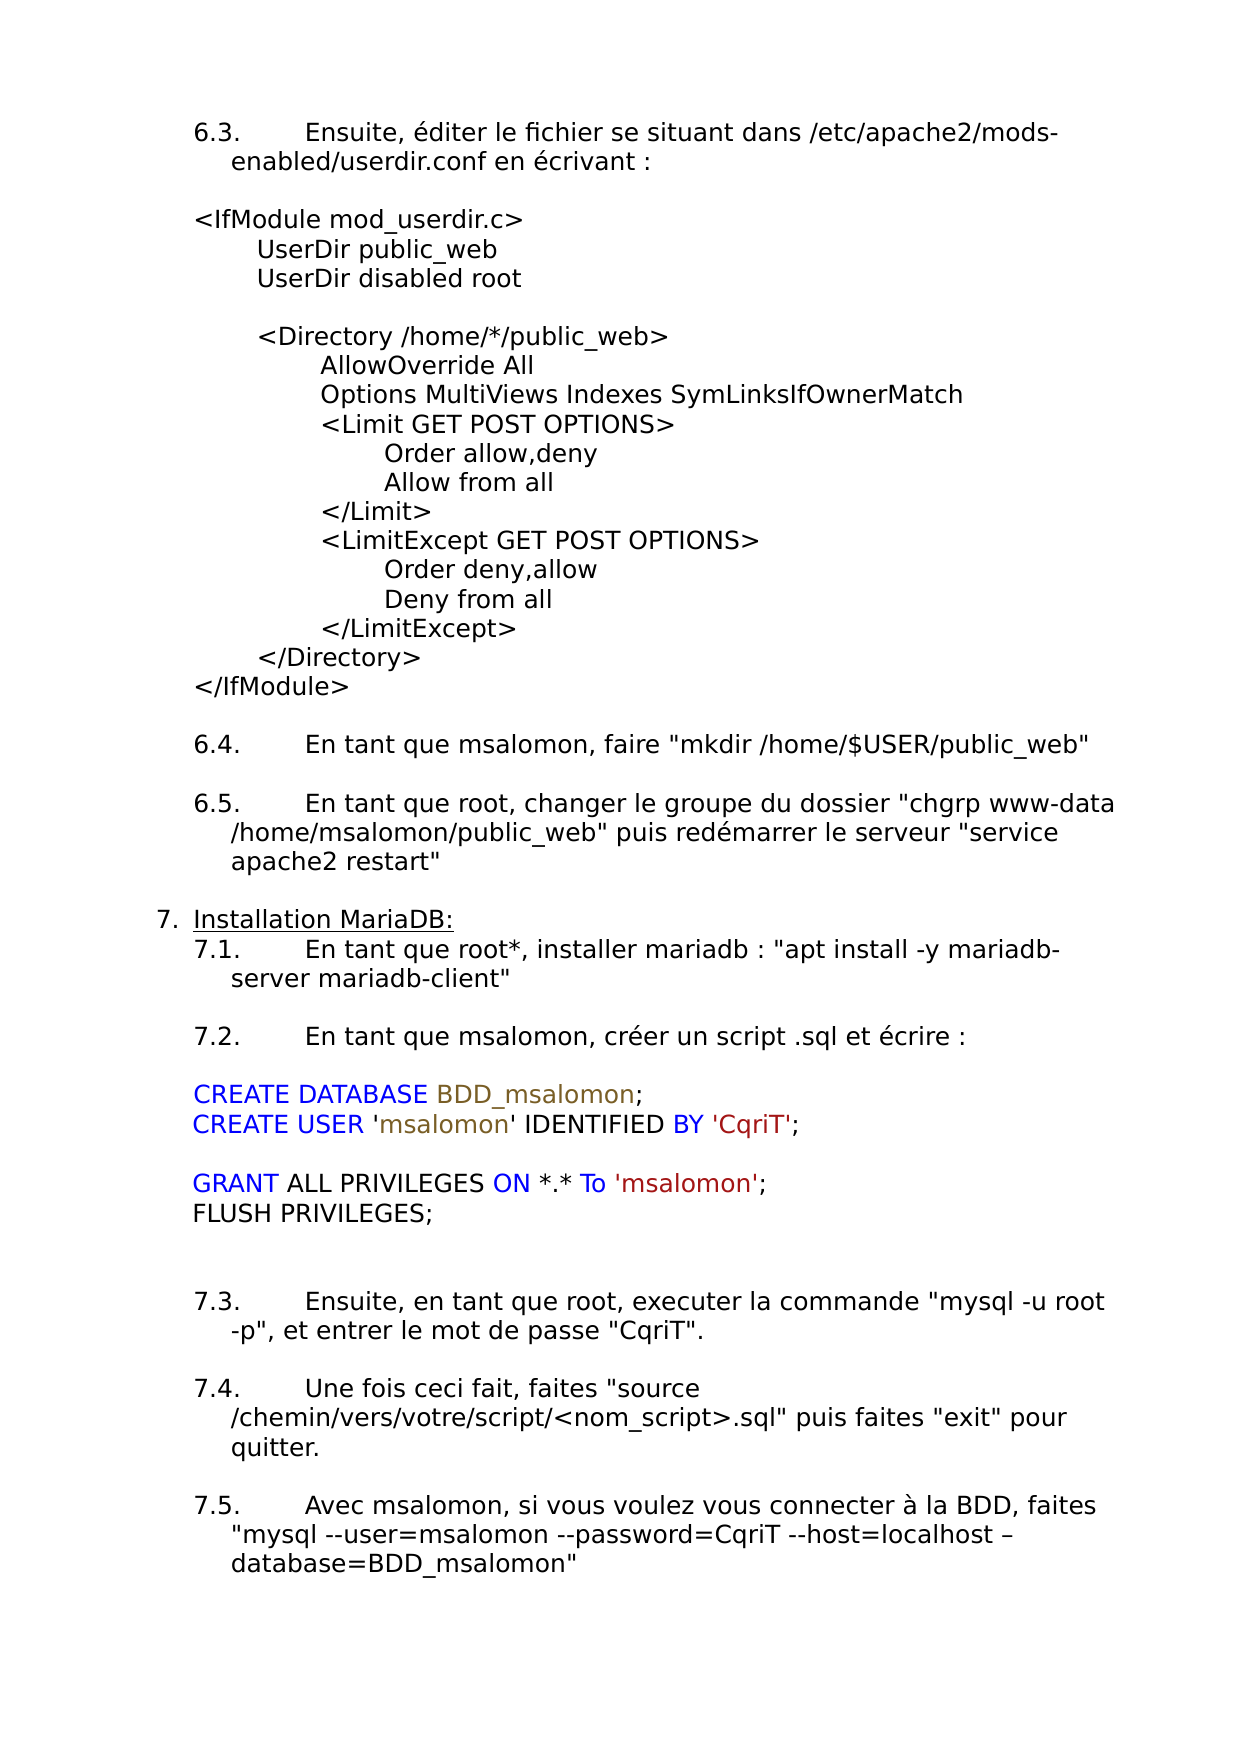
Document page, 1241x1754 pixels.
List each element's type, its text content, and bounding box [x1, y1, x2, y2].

list Order deny,allow [156, 556, 1122, 585]
list UserDir disabled root [156, 264, 1122, 293]
list <IfModule mod_userdir.c> [156, 206, 1122, 235]
list </Limit> [156, 497, 1122, 526]
list </LimitExcept> [156, 614, 1122, 643]
list Une fois ceci fait, faites "source /chemin/vers/votre/script/<nom_script>.sql" puis faites "exit" pour quitter. [193, 1374, 1122, 1462]
list Deny from all [156, 585, 1122, 614]
list Ensuite, éditer le fichier se situant dans /etc/apache2/mods-enabled/userdir.conf en écrivant : [193, 118, 1122, 176]
text GRANT ALL PRIVILEGES ON *.* To 'msalomon'; [118, 1169, 1122, 1199]
list Allow from all [156, 468, 1122, 497]
list En tant que msalomon, faire "mkdir /home/$USER/public_web" [193, 731, 1122, 760]
list <Directory /home/*/public_web> [156, 322, 1122, 351]
list Ensuite, en tant que root, executer la commande "mysql -u root -p", et entrer le mot de passe "CqriT". [193, 1287, 1122, 1345]
list UserDir public_web [156, 235, 1122, 264]
list En tant que msalomon, créer un script .sql et écrire : [193, 1022, 1122, 1051]
list Order allow,deny [156, 439, 1122, 468]
list En tant que root, changer le groupe du dossier "chgrp www-data /home/msalomon/public_web" puis redémarrer le serveur "service apache2 restart" [193, 789, 1122, 876]
list Installation MariaDB: [156, 906, 1122, 935]
list Avec msalomon, si vous voulez vous connecter à la BDD, faites "mysql --user=msalomon --password=CqriT --host=localhost –database=BDD_msalomon" [193, 1491, 1122, 1578]
list En tant que root*, installer mariadb : "apt install -y mariadb-server mariadb-client" [193, 935, 1122, 993]
text FLUSH PRIVILEGES; [118, 1199, 1122, 1228]
list <Limit GET POST OPTIONS> [156, 410, 1122, 439]
list </Directory> [156, 643, 1122, 672]
list AllowOverride All [156, 351, 1122, 381]
list CREATE DATABASE BDD_msalomon; [156, 1081, 1122, 1110]
list Options MultiViews Indexes SymLinksIfOwnerMatch [156, 381, 1122, 410]
list <LimitExcept GET POST OPTIONS> [156, 526, 1122, 556]
list </IfModule> [156, 672, 1122, 701]
text CREATE USER 'msalomon' IDENTIFIED BY 'CqriT'; [118, 1110, 1122, 1139]
